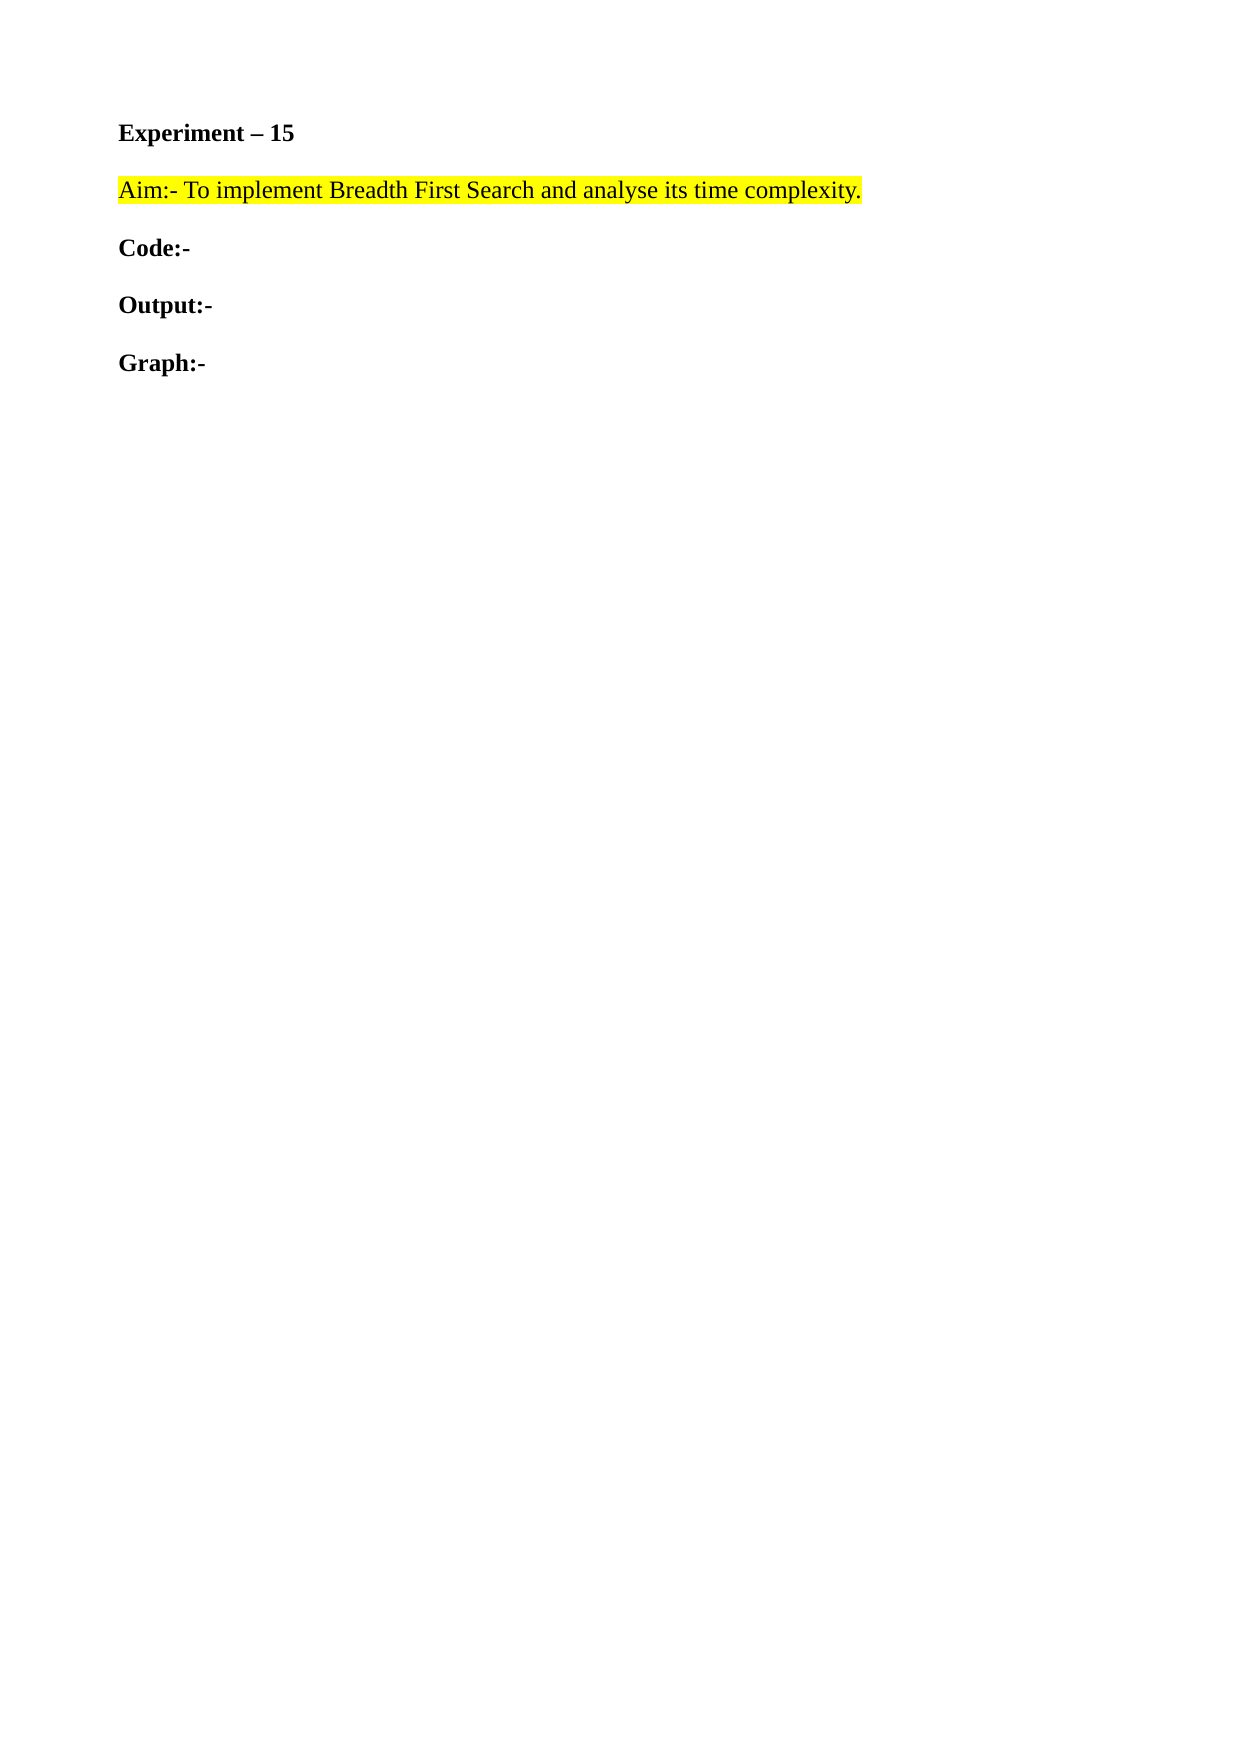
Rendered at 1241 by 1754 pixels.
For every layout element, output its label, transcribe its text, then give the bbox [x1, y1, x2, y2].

text Output:- [118, 291, 1122, 319]
text Code:- [118, 233, 1122, 262]
text Experiment – 15 [118, 118, 1122, 147]
text Graph:- [118, 348, 1122, 377]
text Aim:- To implement Breadth First Search and analyse its time complexity. [118, 176, 1122, 204]
